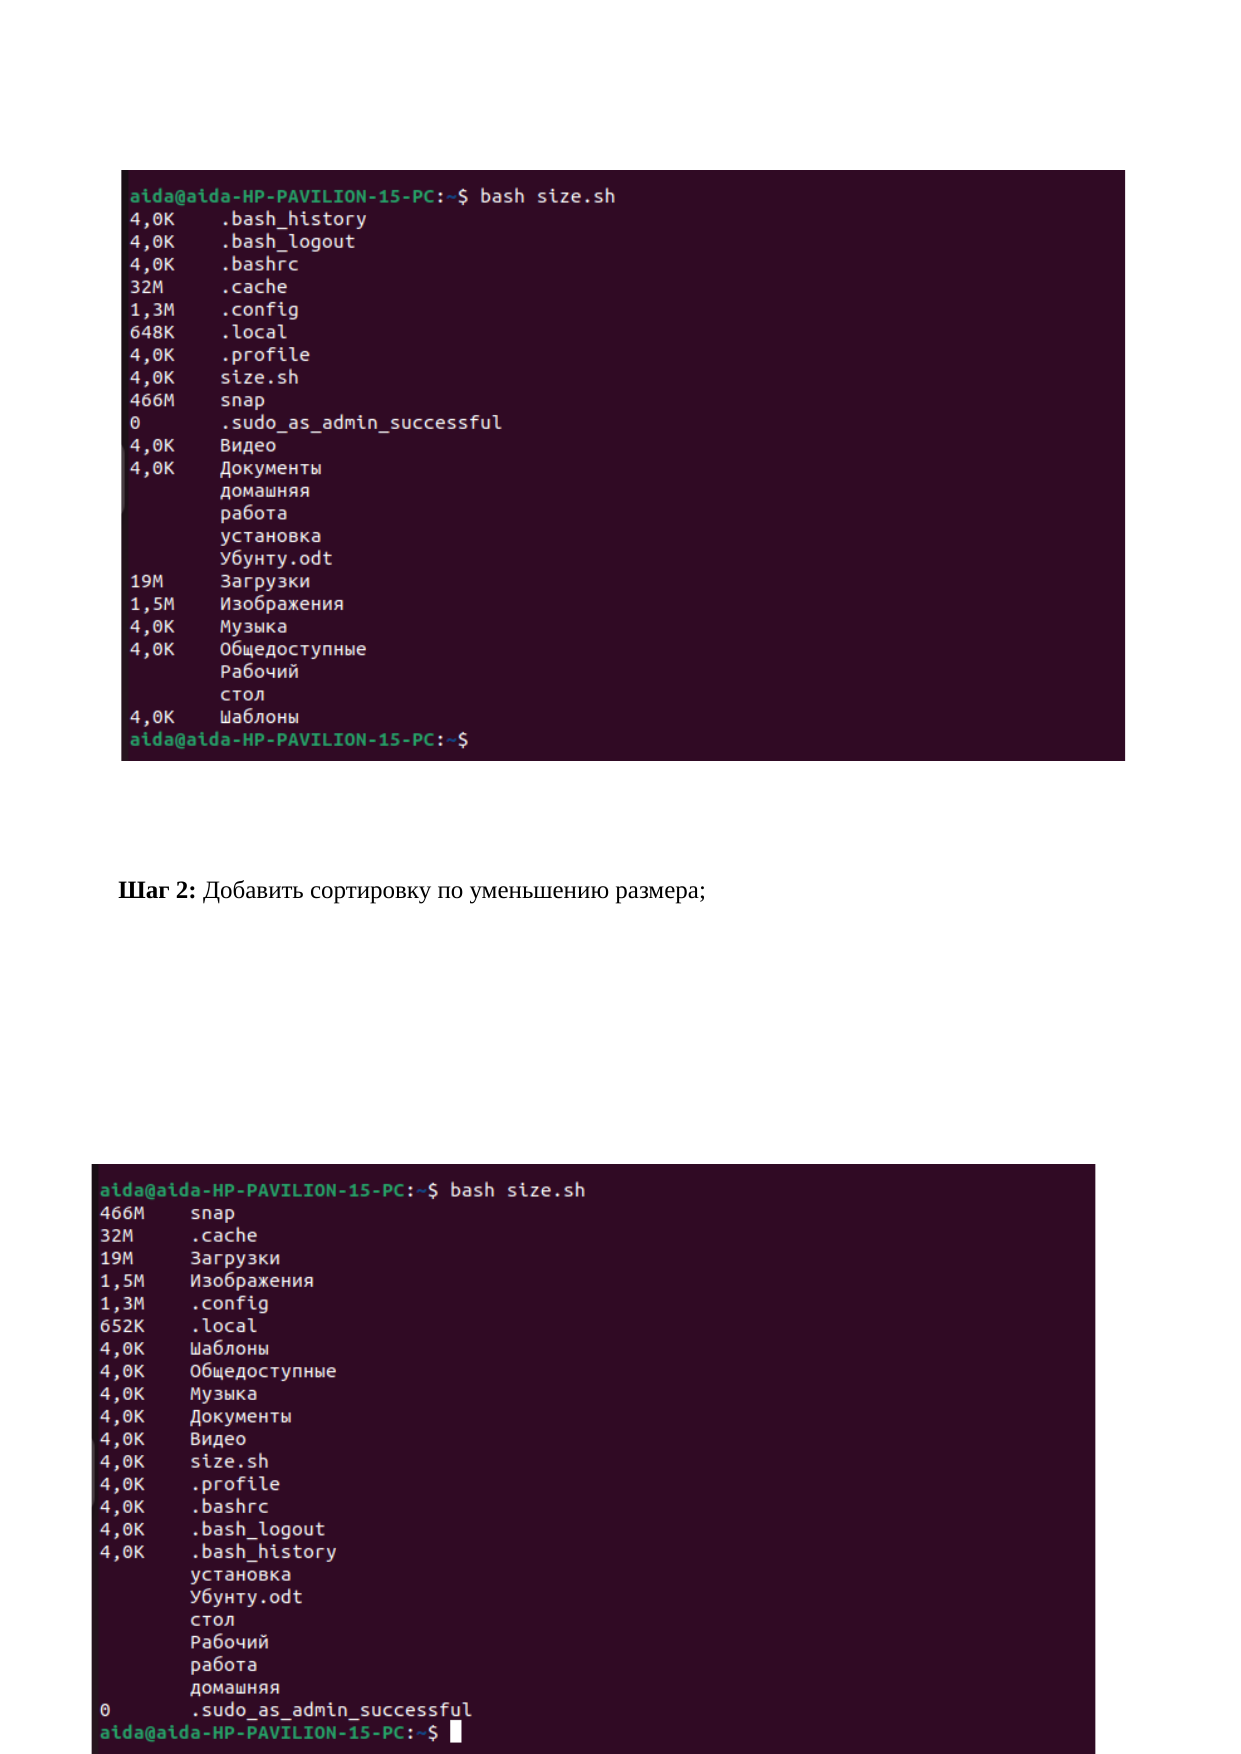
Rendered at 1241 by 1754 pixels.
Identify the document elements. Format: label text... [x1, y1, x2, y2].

text Шаг 2: Добавить сортировку по уменьшению размера; [118, 118, 1122, 1163]
picture [91, 1164, 1096, 1754]
picture [121, 170, 1126, 761]
